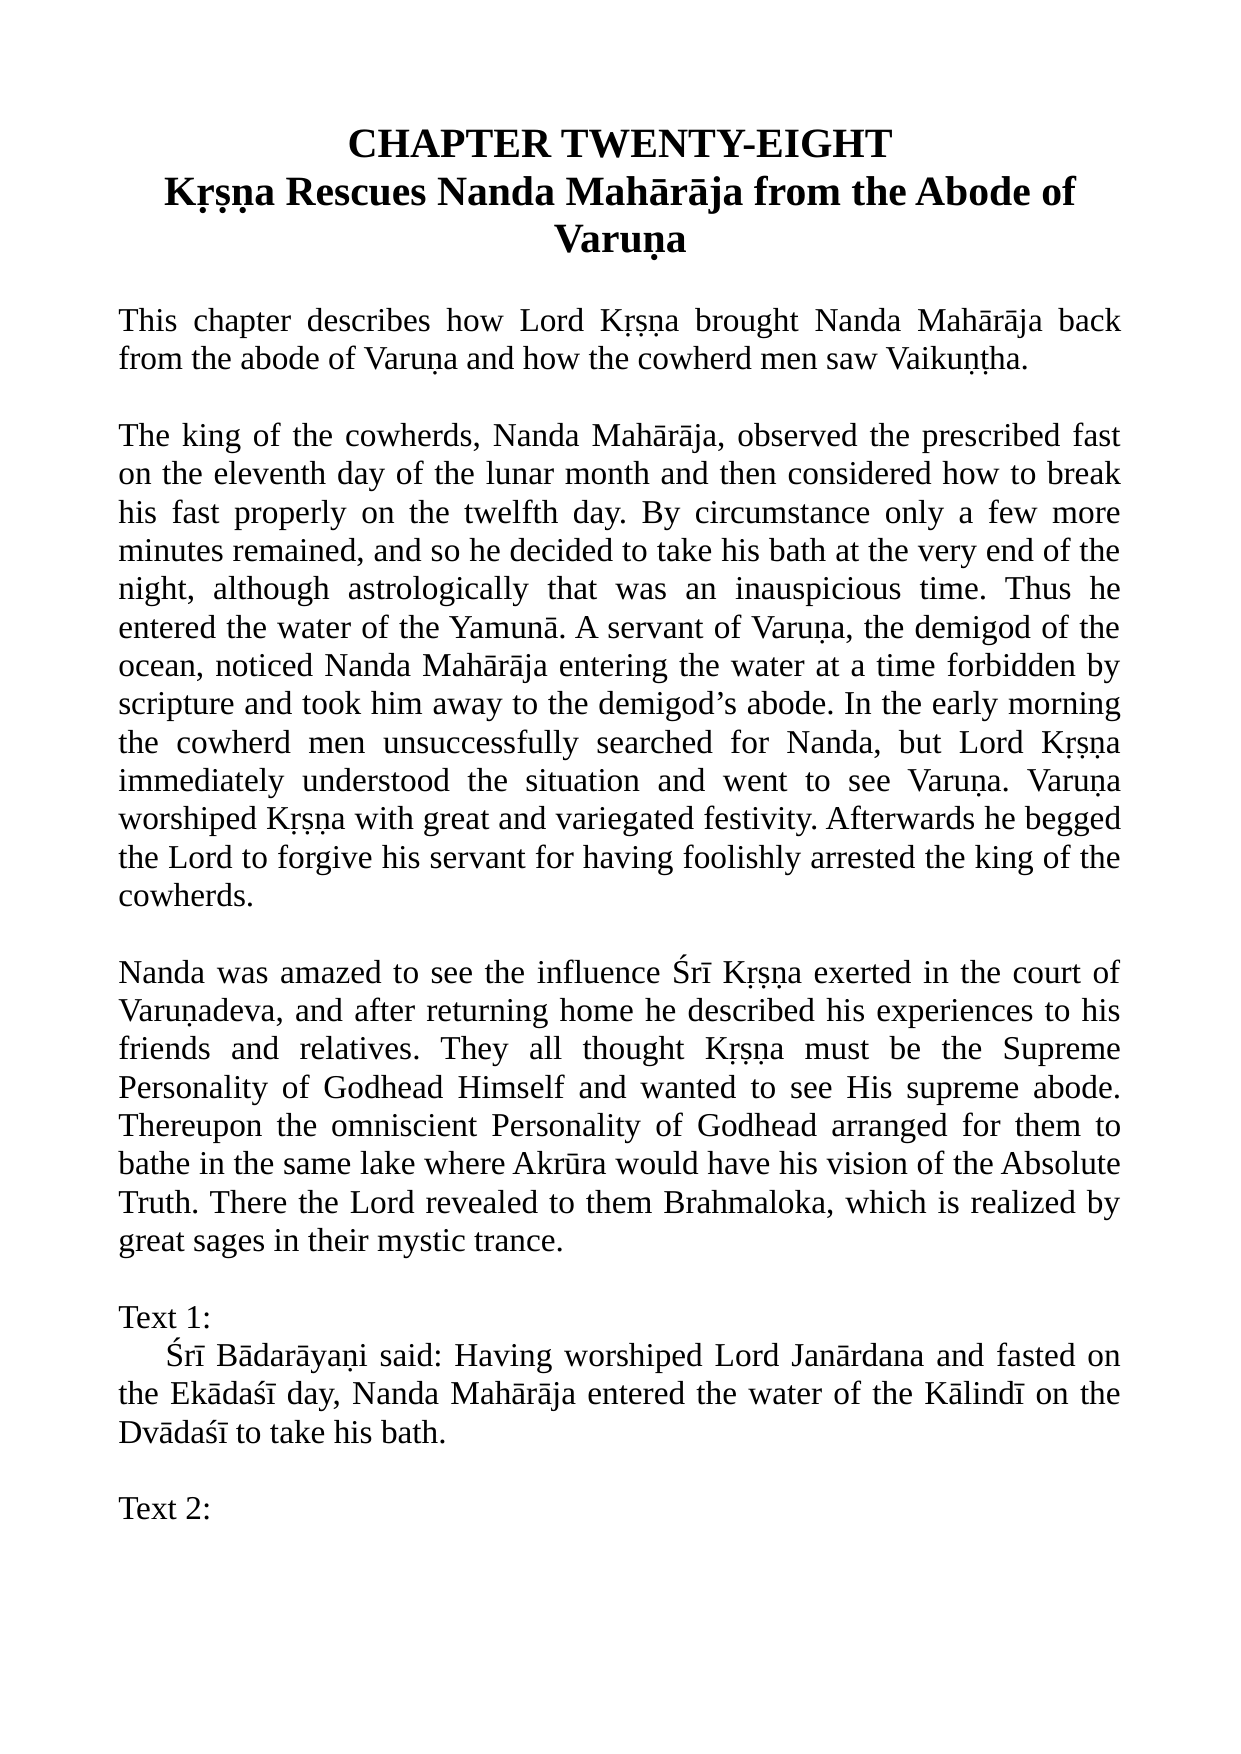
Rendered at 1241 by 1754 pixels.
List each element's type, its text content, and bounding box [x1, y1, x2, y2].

text CHAPTER TWENTY-EIGHT [118, 118, 1122, 166]
text The king of the cowherds, Nanda Mahārāja, observed the prescribed fast on the eleventh day of the lunar month and then considered how to break his fast properly on the twelfth day. By circumstance only a few more minutes remained, and so he decided to take his bath at the very end of the night, although astrologically that was an inauspicious time. Thus he entered the water of the Yamunā. A servant of Varuṇa, the demigod of the ocean, noticed Nanda Mahārāja entering the water at a time forbidden by scripture and took him away to the demigod’s abode. In the early morning the cowherd men unsuccessfully searched for Nanda, but Lord Kṛṣṇa immediately understood the situation and went to see Varuṇa. Varuṇa worshiped Kṛṣṇa with great and variegated festivity. Afterwards he begged the Lord to forgive his servant for having foolishly arrested the king of the cowherds. [118, 415, 1122, 913]
text Śrī Bādarāyaṇi said: Having worshiped Lord Janārdana and fasted on the Ekādaśī day, Nanda Mahārāja entered the water of the Kālindī on the Dvādaśī to take his bath. [118, 1335, 1122, 1450]
text This chapter describes how Lord Kṛṣṇa brought Nanda Mahārāja back from the abode of Varuṇa and how the cowherd men saw Vaikuṇṭha. [118, 300, 1122, 377]
text Text 1: [118, 1297, 1122, 1335]
text Nanda was amazed to see the influence Śrī Kṛṣṇa exerted in the court of Varuṇadeva, and after returning home he described his experiences to his friends and relatives. They all thought Kṛṣṇa must be the Supreme Personality of Godhead Himself and wanted to see His supreme abode. Thereupon the omniscient Personality of Godhead arranged for them to bathe in the same lake where Akrūra would have his vision of the Absolute Truth. There the Lord revealed to them Brahmaloka, which is realized by great sages in their mystic trance. [118, 952, 1122, 1258]
text Kṛṣṇa Rescues Nanda Mahārāja from the Abode of Varuṇa [118, 166, 1122, 262]
text Text 2: [118, 1488, 1122, 1527]
